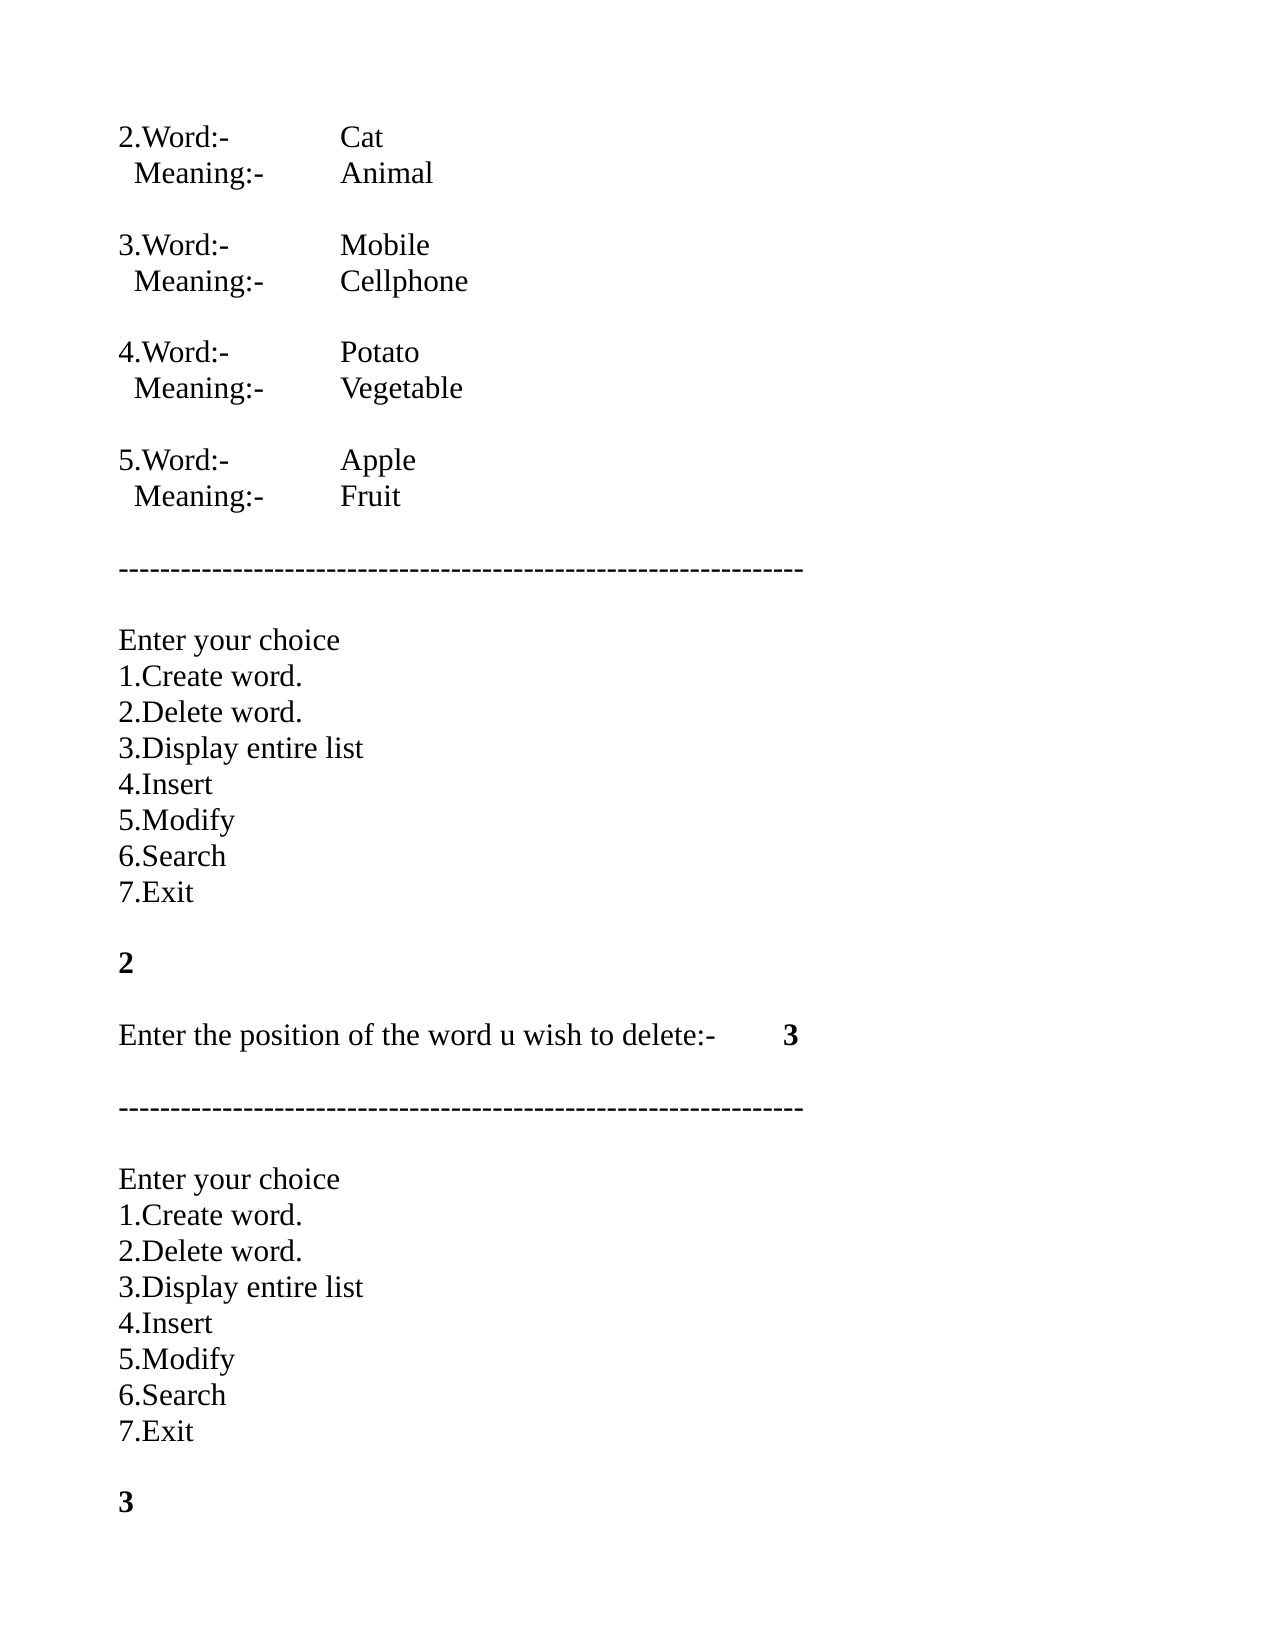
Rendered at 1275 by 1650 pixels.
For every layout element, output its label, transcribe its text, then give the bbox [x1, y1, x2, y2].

text Meaning:- Fruit [118, 477, 1157, 513]
text 3.Word:- Mobile [118, 226, 1157, 262]
text 7.Exit [118, 1412, 1157, 1448]
text 3 [118, 1484, 1157, 1520]
text 3.Display entire list [118, 1268, 1157, 1304]
text 2.Delete word. [118, 1232, 1157, 1268]
text ------------------------------------------------------------------ [118, 549, 1157, 585]
text Meaning:- Cellphone [118, 262, 1157, 298]
text ------------------------------------------------------------------ [118, 1088, 1157, 1124]
text 7.Exit [118, 873, 1157, 909]
text 5.Modify [118, 1340, 1157, 1376]
text Meaning:- Animal [118, 154, 1157, 190]
text 5.Word:- Apple [118, 442, 1157, 477]
text Enter the position of the word u wish to delete:- 3 [118, 1017, 1157, 1052]
text 2.Delete word. [118, 693, 1157, 729]
text 1.Create word. [118, 1196, 1157, 1232]
text 3.Display entire list [118, 729, 1157, 765]
text 6.Search [118, 1376, 1157, 1412]
text 4.Insert [118, 1304, 1157, 1340]
text 6.Search [118, 837, 1157, 873]
text 2 [118, 945, 1157, 981]
text Enter your choice [118, 1160, 1157, 1196]
text 5.Modify [118, 801, 1157, 837]
text Enter your choice [118, 621, 1157, 657]
text 4.Word:- Potato [118, 334, 1157, 370]
text 2.Word:- Cat [118, 118, 1157, 154]
text Meaning:- Vegetable [118, 370, 1157, 406]
text 4.Insert [118, 765, 1157, 801]
text 1.Create word. [118, 657, 1157, 693]
